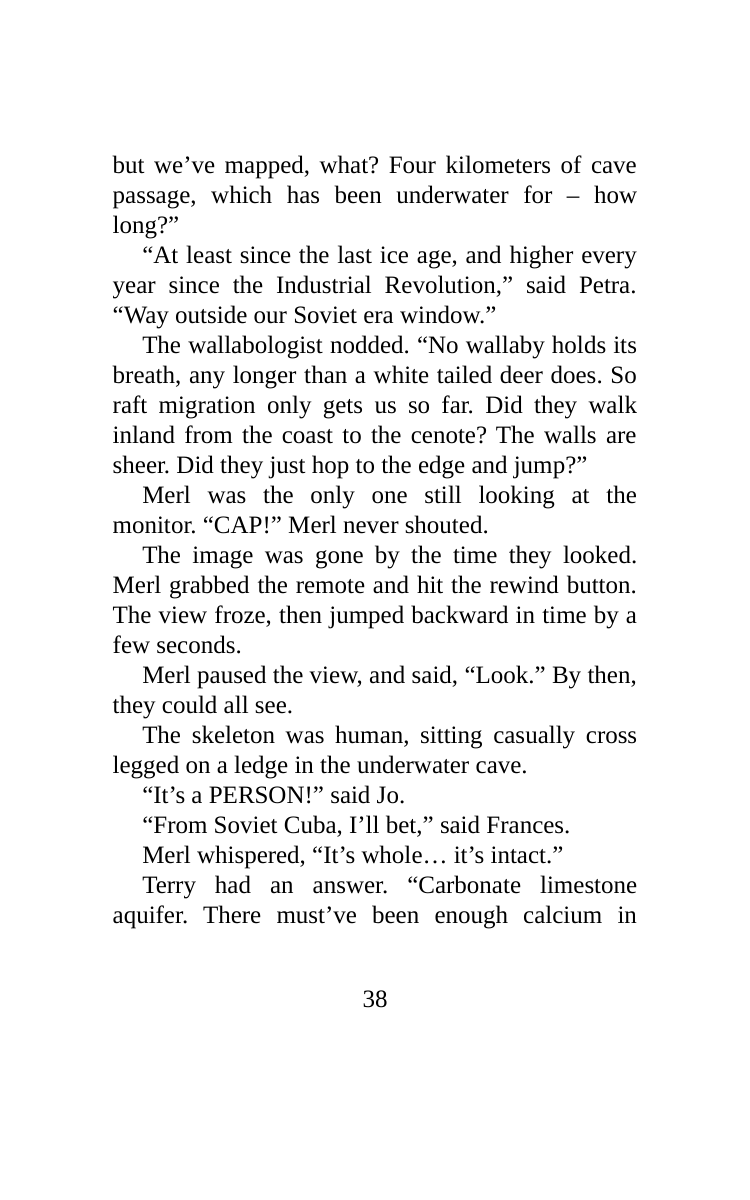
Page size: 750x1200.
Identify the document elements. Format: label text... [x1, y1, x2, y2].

text Merl paused the view, and said, “Look.” By then, they could all see. [112, 660, 637, 720]
text Terry had an answer. “Carbonate limestone aquifer. There must’ve been enough calcium in [112, 870, 637, 930]
text The image was gone by the time they looked. Merl grabbed the remote and hit the rewind button. The view froze, then jumped backward in time by a few seconds. [112, 540, 637, 660]
text “From Soviet Cuba, I’ll bet,” said Frances. [112, 810, 637, 840]
text The wallabologist nodded. “No wallaby holds its breath, any longer than a white tailed deer does. So raft migration only gets us so far. Did they walk inland from the coast to the cenote? The walls are sheer. Did they just hop to the edge and jump?” [112, 330, 637, 480]
text but we’ve mapped, what? Four kilometers of cave passage, which has been underwater for – how long?” [112, 150, 637, 240]
text “It’s a PERSON!” said Jo. [112, 780, 637, 810]
text Merl whispered, “It’s whole… it’s intact.” [112, 840, 637, 870]
text “At least since the last ice age, and higher every year since the Industrial Revolution,” said Petra. “Way outside our Soviet era window.” [112, 240, 637, 330]
text Merl was the only one still looking at the monitor. “CAP!” Merl never shouted. [112, 480, 637, 540]
text The skeleton was human, sitting casually cross legged on a ledge in the underwater cave. [112, 720, 637, 780]
